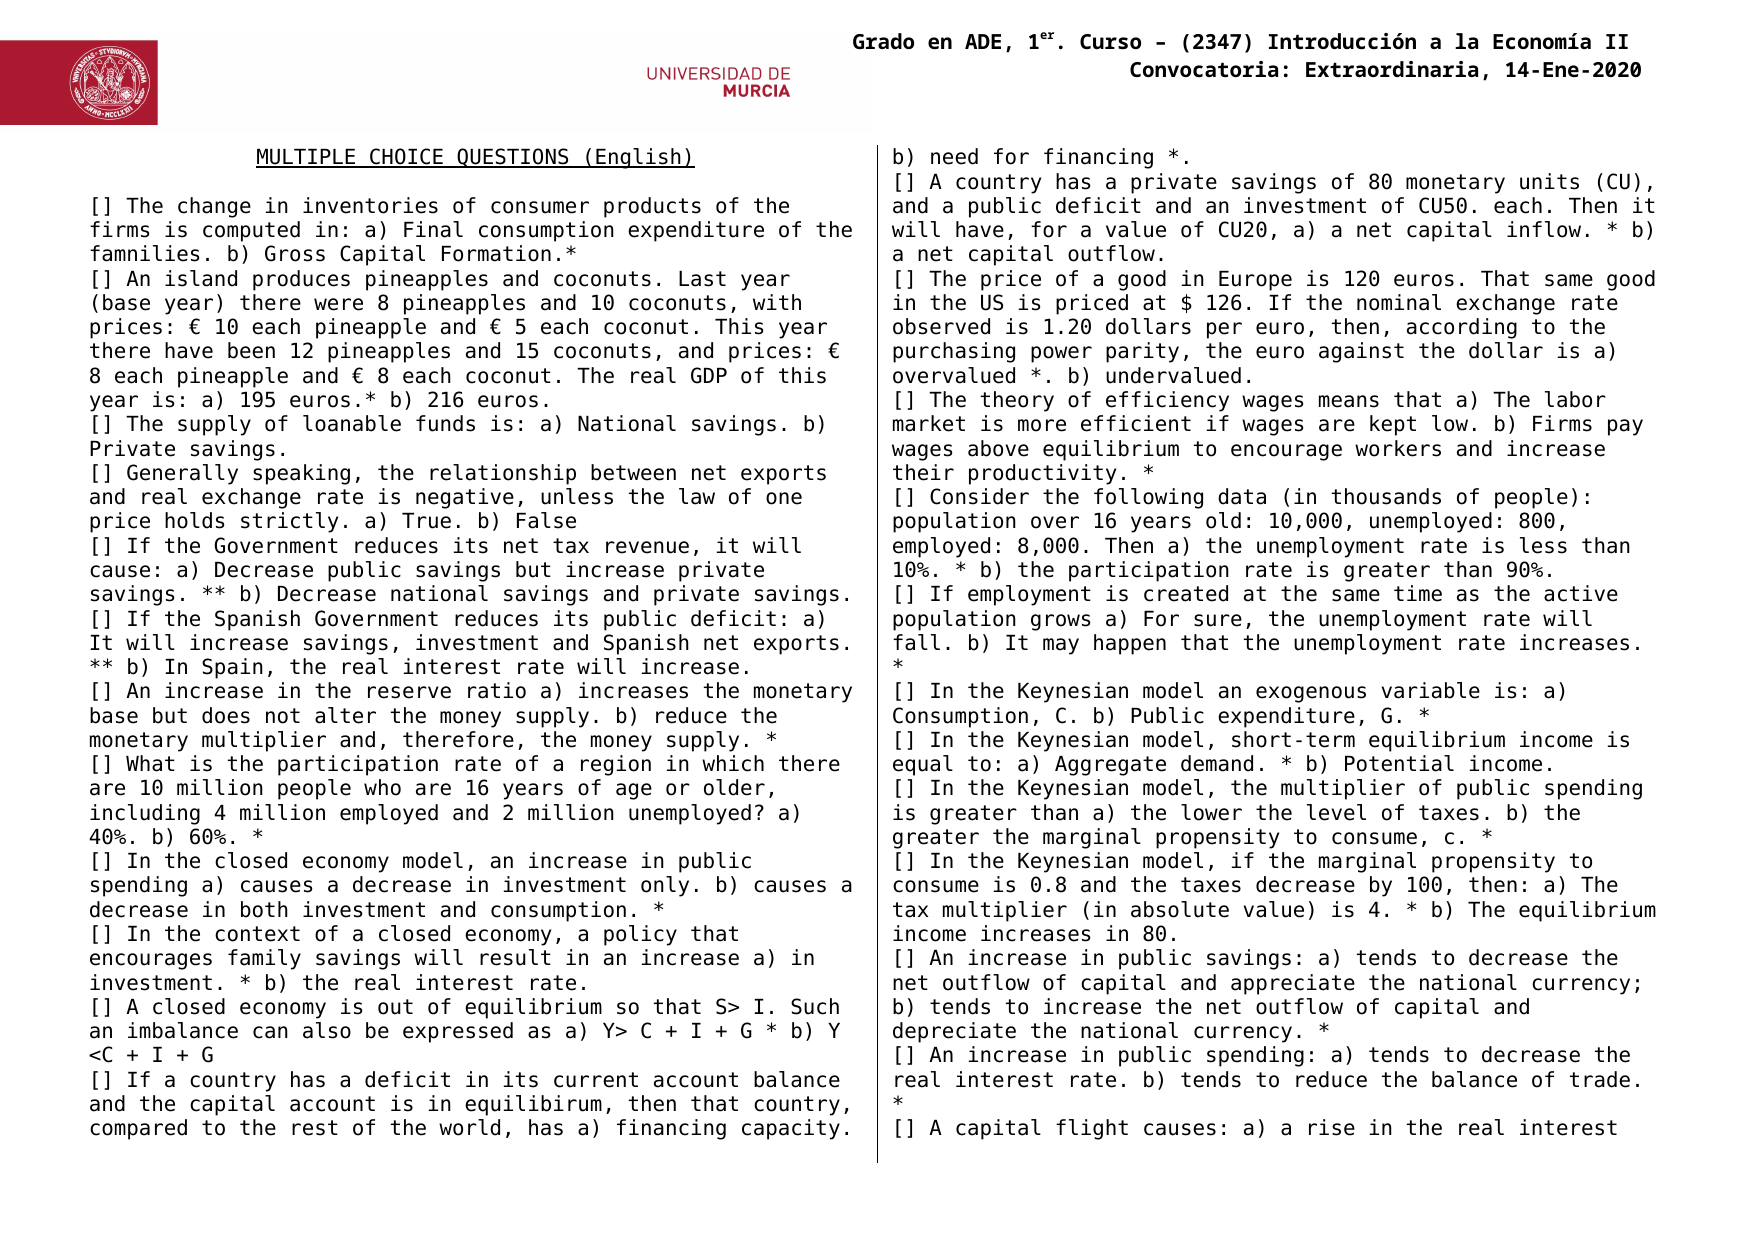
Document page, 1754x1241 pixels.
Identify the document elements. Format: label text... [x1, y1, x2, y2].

text [] The change in inventories of consumer products of the firms is computed in: a) Final consumption expenditure of the famnilies. b) Gross Capital Formation.* [88, 194, 862, 267]
text [] If the Spanish Government reduces its public deficit: a) It will increase savings, investment and Spanish net exports. ** b) In Spain, the real interest rate will increase. [88, 607, 862, 679]
text [] If employment is created at the same time as the active population grows a) For sure, the unemployment rate will fall. b) It may happen that the unemployment rate increases. * [892, 582, 1665, 679]
text [] If the Government reduces its net tax revenue, it will cause: a) Decrease public savings but increase private savings. ** b) Decrease national savings and private savings. [88, 534, 862, 607]
text [] In the Keynesian model an exogenous variable is: a) Consumption, C. b) Public expenditure, G. * [892, 679, 1665, 728]
text [] An increase in the reserve ratio a) increases the monetary base but does not alter the money supply. b) reduce the monetary multiplier and, therefore, the money supply. * [88, 679, 862, 752]
text [] In the Keynesian model, if the marginal propensity to consume is 0.8 and the taxes decrease by 100, then: a) The tax multiplier (in absolute value) is 4. * b) The equilibrium income increases in 80. [892, 849, 1665, 946]
text [] In the Keynesian model, the multiplier of public spending is greater than a) the lower the level of taxes. b) the greater the marginal propensity to consume, c. * [892, 776, 1665, 849]
text [] A country has a private savings of 80 monetary units (CU), and a public deficit and an investment of CU50. each. Then it will have, for a value of CU20, a) a net capital inflow. * b) a net capital outflow. [892, 170, 1665, 267]
text [] In the context of a closed economy, a policy that encourages family savings will result in an increase a) in investment. * b) the real interest rate. [88, 922, 862, 995]
text [] An increase in public savings: a) tends to decrease the net outflow of capital and appreciate the national currency; b) tends to increase the net outflow of capital and depreciate the national currency. * [892, 946, 1665, 1043]
picture [0, 33, 874, 132]
text b) need for financing *. [892, 145, 1665, 170]
text [] If a country has a deficit in its current account balance and the capital account is in equilibirum, then that country, compared to the rest of the world, has a) financing capacity. [88, 1068, 862, 1141]
text [] Generally speaking, the relationship between net exports and real exchange rate is negative, unless the law of one price holds strictly. a) True. b) False [88, 461, 862, 534]
text [] The theory of efficiency wages means that a) The labor market is more efficient if wages are kept low. b) Firms pay wages above equilibrium to encourage workers and increase their productivity. * [892, 388, 1665, 485]
text [] The price of a good in Europe is 120 euros. That same good in the US is priced at $ 126. If the nominal exchange rate observed is 1.20 dollars per euro, then, according to the purchasing power parity, the euro against the dollar is a) overvalued *. b) undervalued. [892, 267, 1665, 388]
text [] A closed economy is out of equilibrium so that S> I. Such an imbalance can also be expressed as a) Y> C + I + G * b) Y <C + I + G [88, 995, 862, 1068]
text [] Consider the following data (in thousands of people): population over 16 years old: 10,000, unemployed: 800, employed: 8,000. Then a) the unemployment rate is less than 10%. * b) the participation rate is greater than 90%. [892, 485, 1665, 582]
text [] An island produces pineapples and coconuts. Last year (base year) there were 8 pineapples and 10 coconuts, with prices: € 10 each pineapple and € 5 each coconut. This year there have been 12 pineapples and 15 coconuts, and prices: € 8 each pineapple and € 8 each coconut. The real GDP of this year is: a) 195 euros.* b) 216 euros. [88, 267, 862, 412]
text [] The supply of loanable funds is: a) National savings. b) Private savings. [88, 412, 862, 461]
text [] An increase in public spending: a) tends to decrease the real interest rate. b) tends to reduce the balance of trade. * [892, 1043, 1665, 1116]
text MULTIPLE CHOICE QUESTIONS (English) [88, 145, 862, 170]
text [] A capital flight causes: a) a rise in the real interest [892, 1116, 1665, 1141]
text [] In the closed economy model, an increase in public spending a) causes a decrease in investment only. b) causes a decrease in both investment and consumption. * [88, 849, 862, 922]
text [] What is the participation rate of a region in which there are 10 million people who are 16 years of age or older, including 4 million employed and 2 million unemployed? a) 40%. b) 60%. * [88, 752, 862, 849]
text [] In the Keynesian model, short-term equilibrium income is equal to: a) Aggregate demand. * b) Potential income. [892, 728, 1665, 776]
